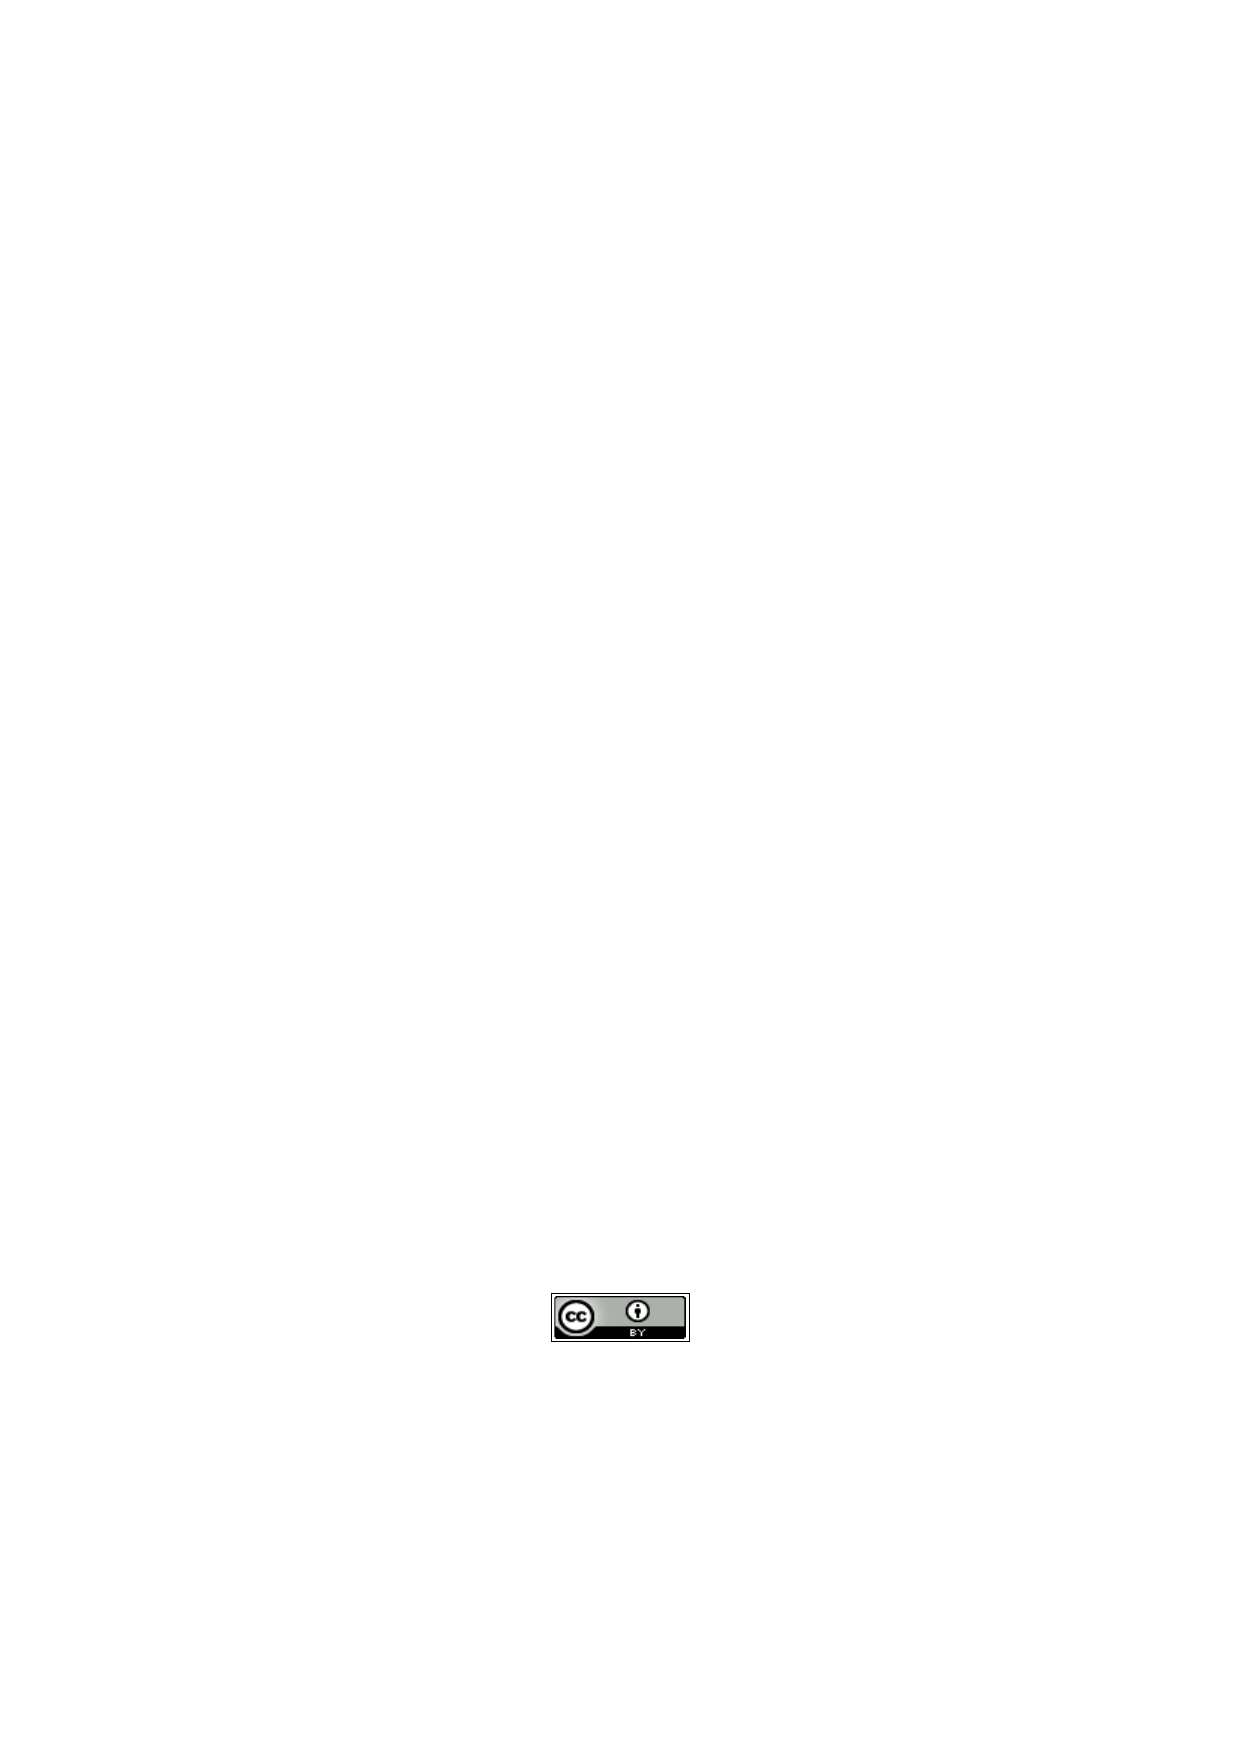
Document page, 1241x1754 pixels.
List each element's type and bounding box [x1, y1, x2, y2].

picture [554, 1296, 686, 1339]
